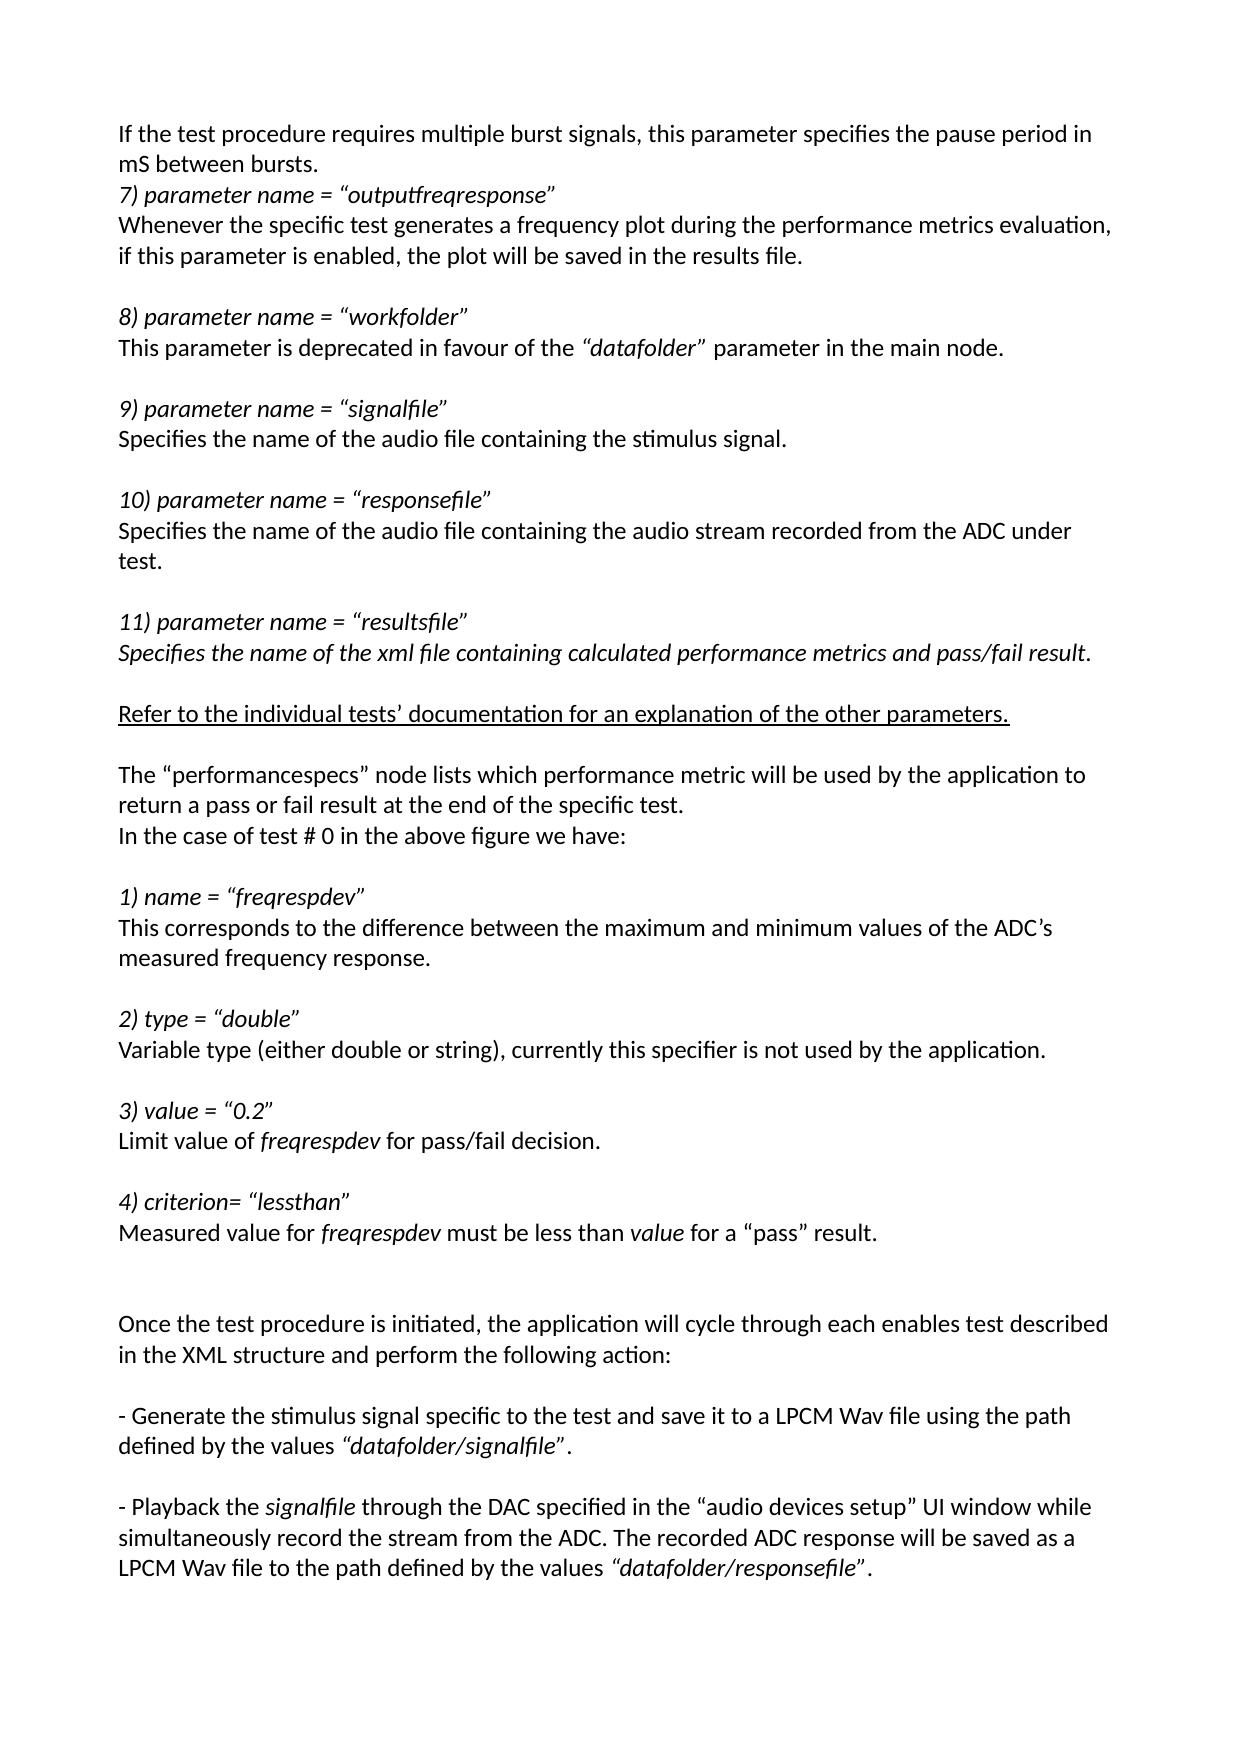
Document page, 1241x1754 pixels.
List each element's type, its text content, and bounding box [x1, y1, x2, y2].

text Specifies the name of the audio file containing the stimulus signal. [118, 423, 1122, 454]
text Specifies the name of the audio file containing the audio stream recorded from the ADC under test. [118, 515, 1122, 576]
text 3) value = “0.2” [118, 1095, 1122, 1125]
text Whenever the specific test generates a frequency plot during the performance metrics evaluation, if this parameter is enabled, the plot will be saved in the results file. [118, 210, 1122, 271]
text 2) type = “double” [118, 1003, 1122, 1034]
text Once the test procedure is initiated, the application will cycle through each enables test described in the XML structure and perform the following action: [118, 1308, 1122, 1369]
text This parameter is deprecated in favour of the “datafolder” parameter in the main node. [118, 332, 1122, 362]
text 7) parameter name = “outputfreqresponse” [118, 179, 1122, 210]
text 11) parameter name = “resultsfile” [118, 606, 1122, 637]
text 1) name = “freqrespdev” [118, 881, 1122, 912]
text Measured value for freqrespdev must be less than value for a “pass” result. [118, 1217, 1122, 1247]
text The “performancespecs” node lists which performance metric will be used by the application to return a pass or fail result at the end of the specific test. [118, 759, 1122, 820]
text This corresponds to the difference between the maximum and minimum values of the ADC’s measured frequency response. [118, 912, 1122, 973]
text 9) parameter name = “signalfile” [118, 393, 1122, 423]
text Limit value of freqrespdev for pass/fail decision. [118, 1125, 1122, 1156]
text If the test procedure requires multiple burst signals, this parameter specifies the pause period in mS between bursts. [118, 118, 1122, 179]
text Variable type (either double or string), currently this specifier is not used by the application. [118, 1034, 1122, 1064]
text 10) parameter name = “responsefile” [118, 484, 1122, 515]
text Refer to the individual tests’ documentation for an explanation of the other parameters. [118, 698, 1122, 728]
text In the case of test # 0 in the above figure we have: [118, 820, 1122, 851]
text 8) parameter name = “workfolder” [118, 301, 1122, 332]
text - Generate the stimulus signal specific to the test and save it to a LPCM Wav file using the path defined by the values “datafolder/signalfile”. [118, 1400, 1122, 1461]
text 4) criterion= “lessthan” [118, 1186, 1122, 1217]
text - Playback the signalfile through the DAC specified in the “audio devices setup” UI window while simultaneously record the stream from the ADC. The recorded ADC response will be saved as a LPCM Wav file to the path defined by the values “datafolder/responsefile”. [118, 1492, 1122, 1583]
text Specifies the name of the xml file containing calculated performance metrics and pass/fail result. [118, 637, 1122, 667]
